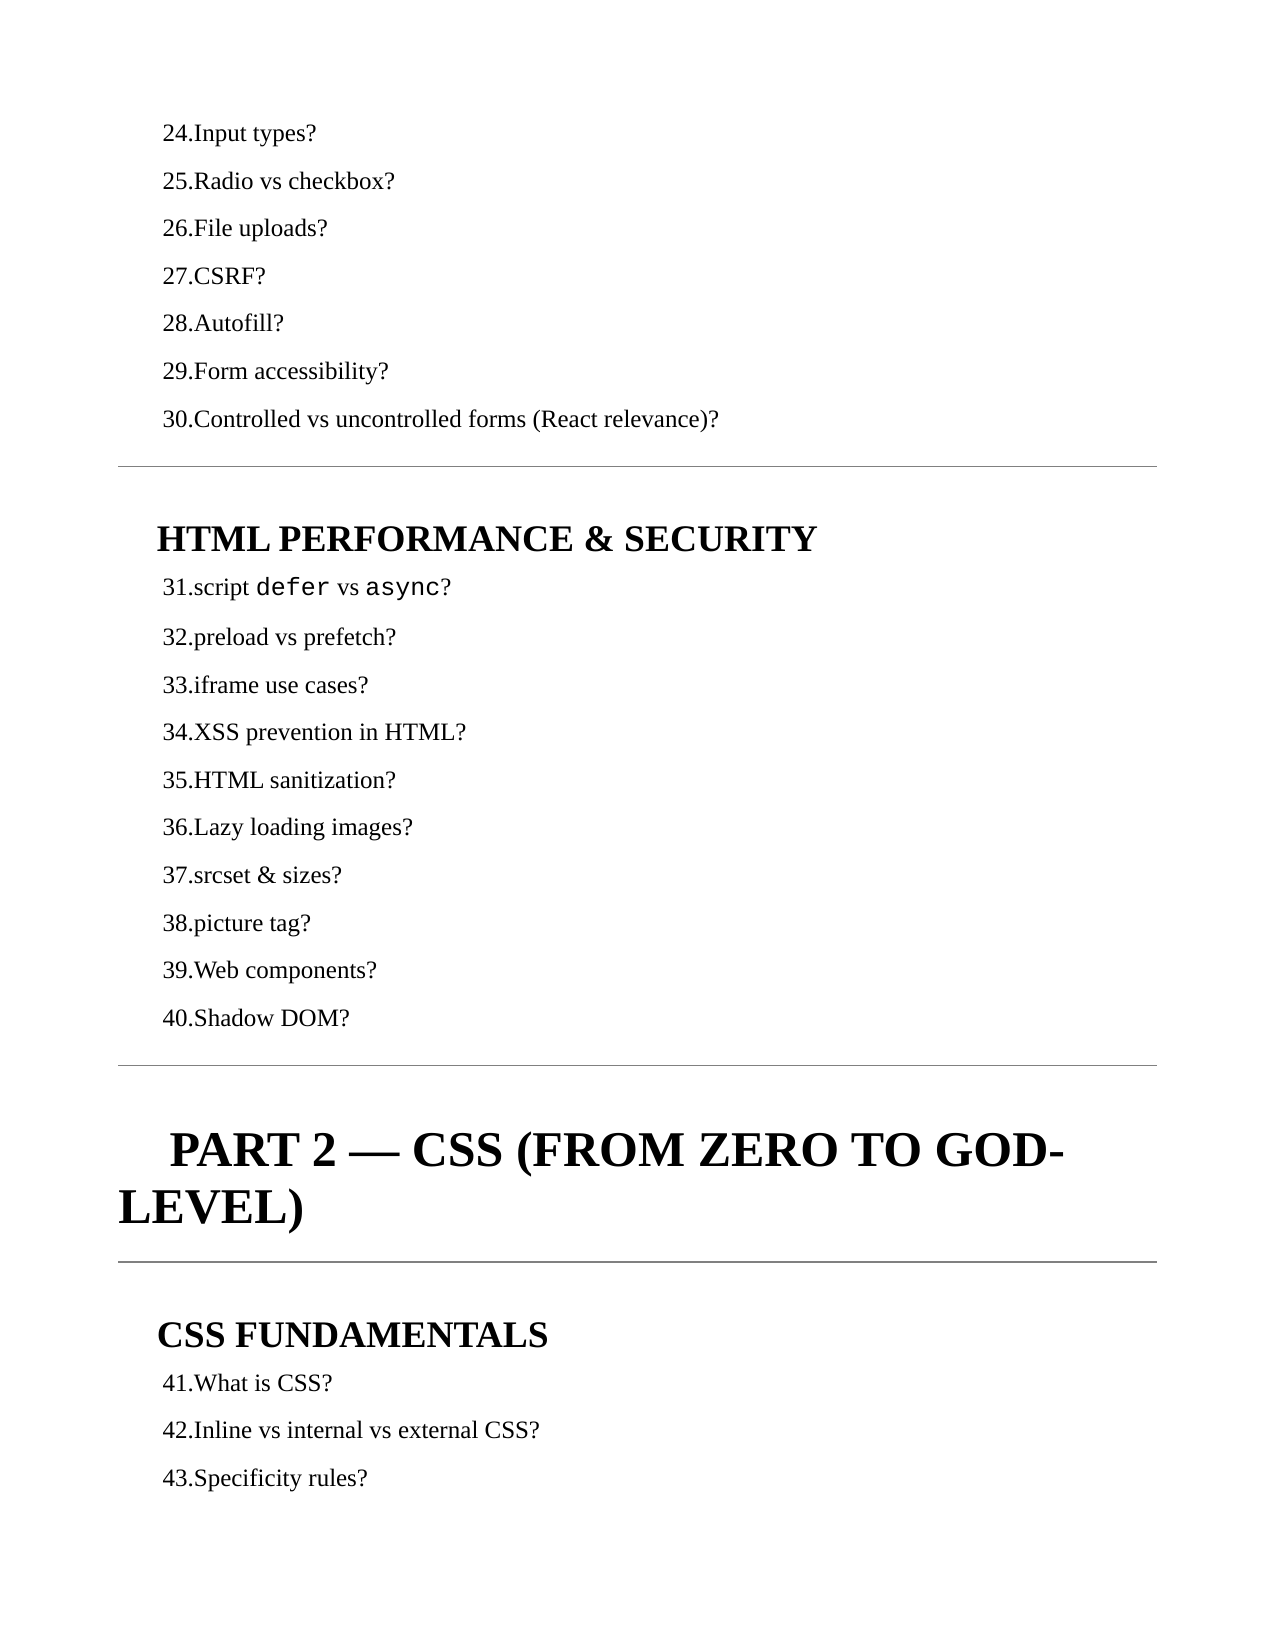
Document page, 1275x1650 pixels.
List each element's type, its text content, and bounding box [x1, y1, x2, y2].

list Input types? [162, 118, 1157, 147]
list Form accessibility? [162, 356, 1157, 385]
list Controlled vs uncontrolled forms (React relevance)? [162, 404, 1157, 432]
list Radio vs checkbox? [162, 166, 1157, 194]
list CSRF? [162, 261, 1157, 290]
list Inline vs internal vs external CSS? [162, 1416, 1157, 1444]
list File uploads? [162, 213, 1157, 242]
list preload vs prefetch? [162, 622, 1157, 651]
subtitle 🔹 CSS FUNDAMENTALS [118, 1312, 1157, 1356]
list Lazy loading images? [162, 812, 1157, 841]
list Shadow DOM? [162, 1003, 1157, 1032]
list Web components? [162, 955, 1157, 984]
list iframe use cases? [162, 670, 1157, 698]
list srcset & sizes? [162, 860, 1157, 889]
list XSS prevention in HTML? [162, 717, 1157, 746]
list Autofill? [162, 308, 1157, 337]
list picture tag? [162, 908, 1157, 936]
subtitle 🔹 HTML PERFORMANCE & SECURITY [118, 516, 1157, 559]
list script defer vs async? [162, 572, 1157, 603]
list What is CSS? [162, 1368, 1157, 1397]
subtitle 🎨 PART 2 — CSS (FROM ZERO TO GOD-LEVEL) [118, 1120, 1157, 1235]
list HTML sanitization? [162, 765, 1157, 794]
list Specificity rules? [162, 1463, 1157, 1492]
